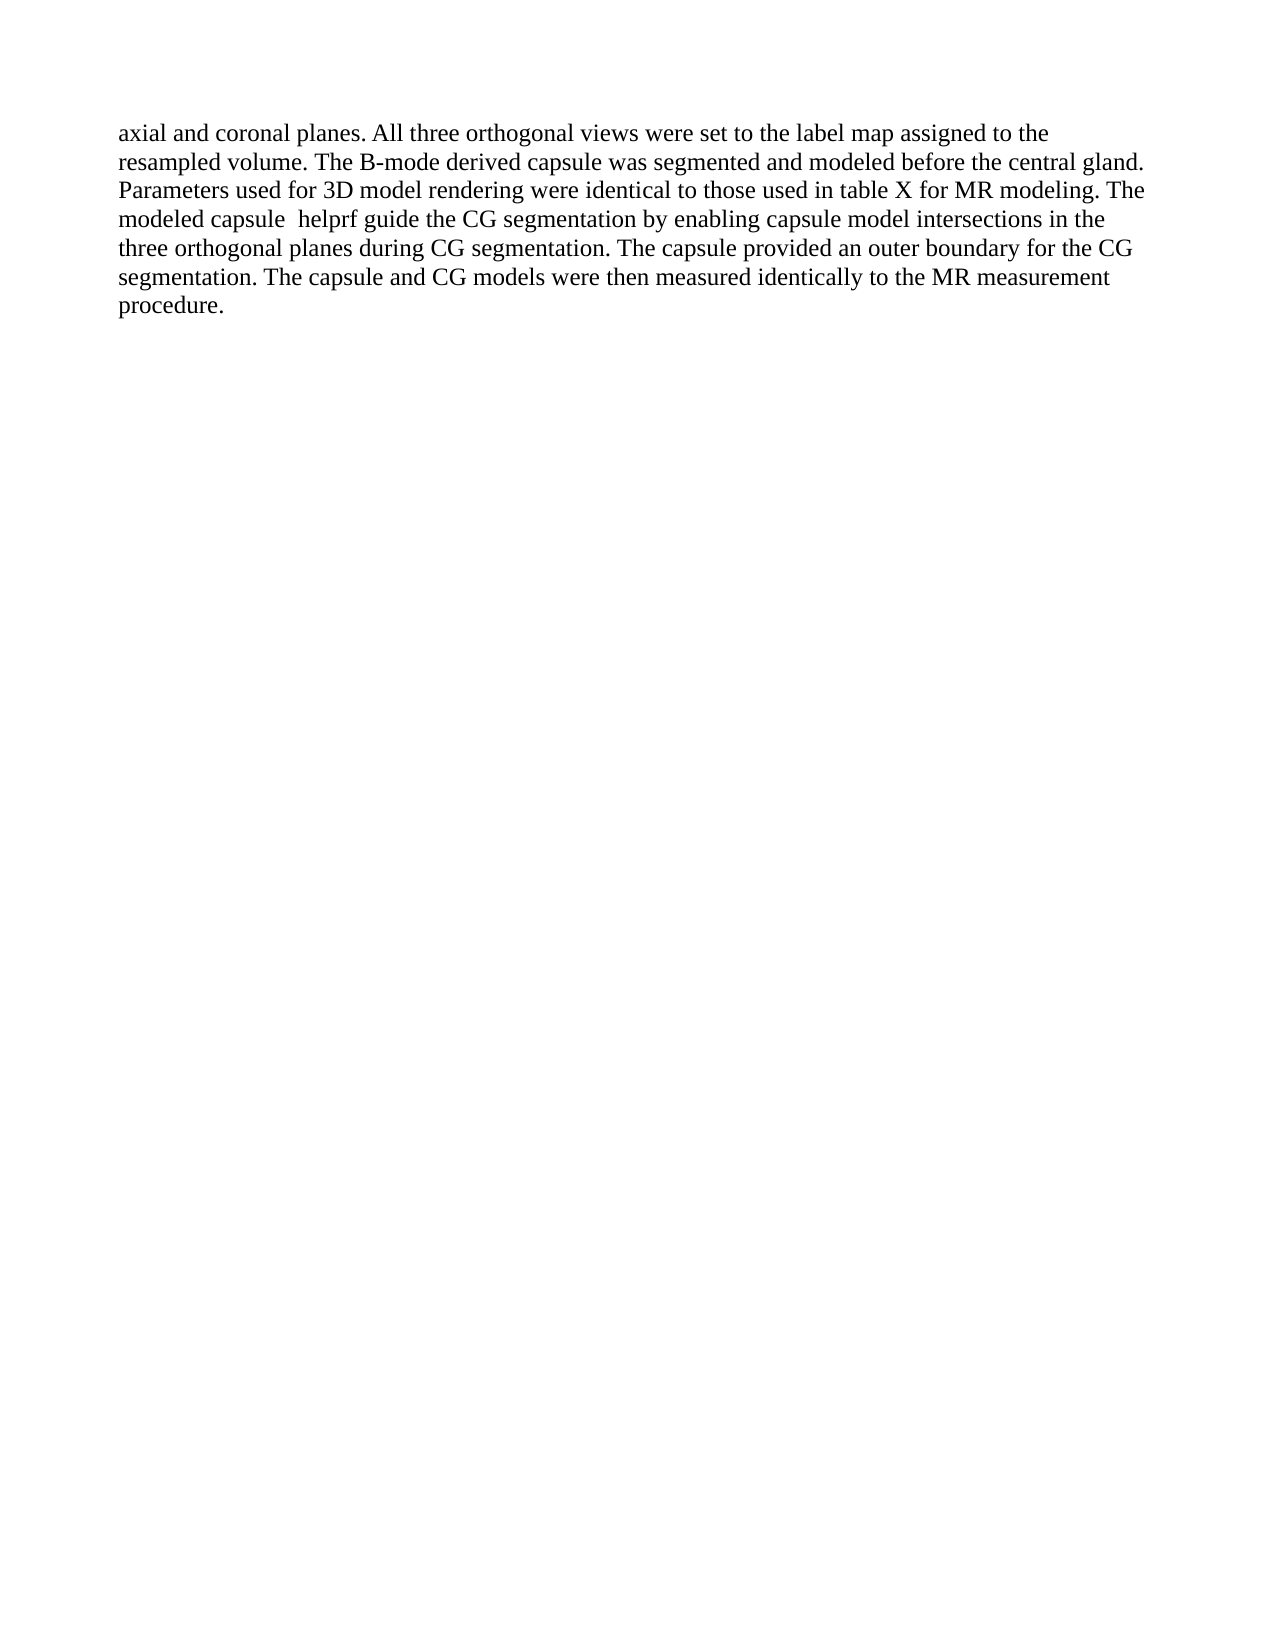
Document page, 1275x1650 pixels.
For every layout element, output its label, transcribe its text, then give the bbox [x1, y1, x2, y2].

text axial and coronal planes. All three orthogonal views were set to the label map assigned to the resampled volume. The B-mode derived capsule was segmented and modeled before the central gland. Parameters used for 3D model rendering were identical to those used in table X for MR modeling. The modeled capsule helprf guide the CG segmentation by enabling capsule model intersections in the three orthogonal planes during CG segmentation. The capsule provided an outer boundary for the CG segmentation. The capsule and CG models were then measured identically to the MR measurement procedure. [118, 118, 1157, 319]
